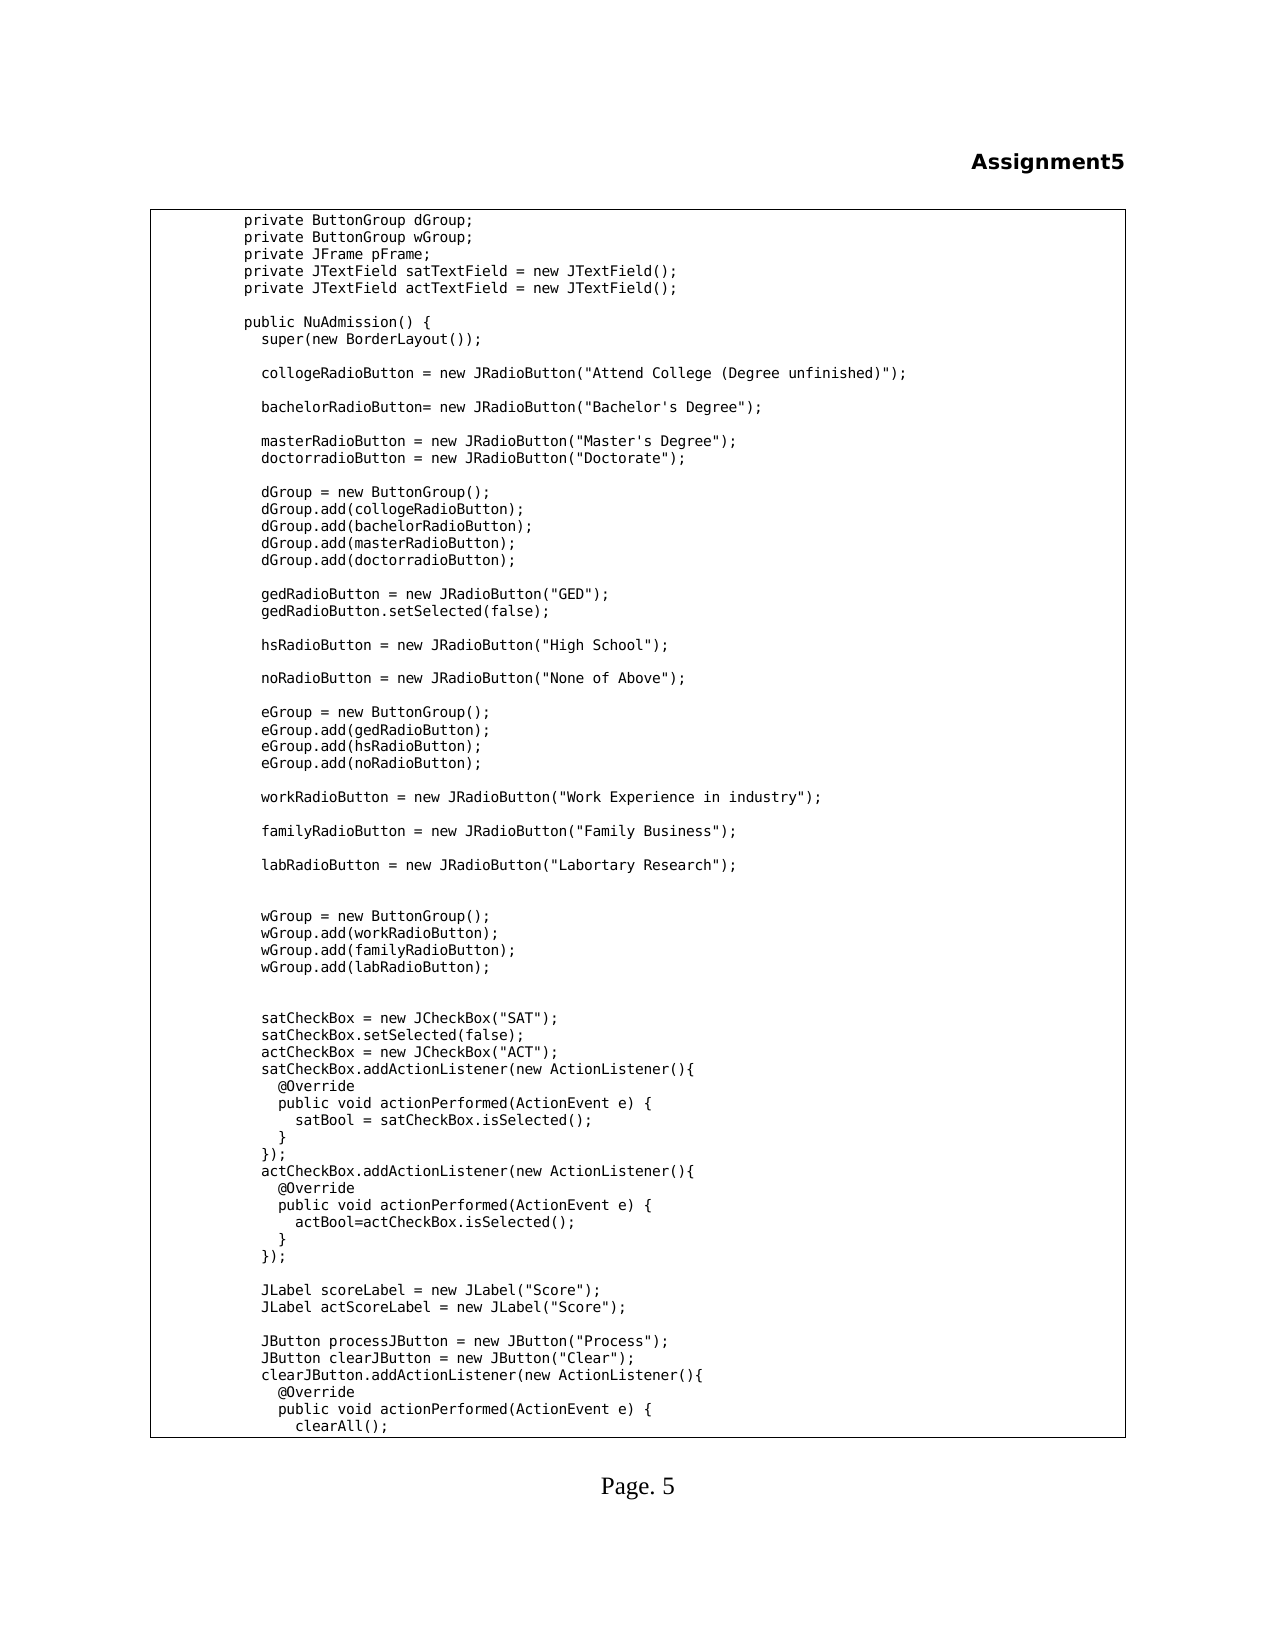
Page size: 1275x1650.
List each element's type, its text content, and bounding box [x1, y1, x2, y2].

text JButton processJButton = new JButton("Process"); [151, 1329, 1125, 1347]
text }); [151, 1245, 1125, 1265]
text satCheckBox.setSelected(false); [151, 1024, 1125, 1041]
text public void actionPerformed(ActionEvent e) { [151, 1092, 1125, 1109]
text @Override [151, 1075, 1125, 1092]
text wGroup.add(workRadioButton); [151, 922, 1125, 939]
text @Override [151, 1381, 1125, 1397]
text clearAll(); [151, 1414, 1125, 1437]
text eGroup = new ButtonGroup(); [151, 701, 1125, 718]
text actBool=actCheckBox.isSelected(); [151, 1211, 1125, 1228]
text dGroup.add(bachelorRadioButton); [151, 514, 1125, 532]
text } [151, 1126, 1125, 1143]
text dGroup.add(masterRadioButton); [151, 532, 1125, 548]
text masterRadioButton = new JRadioButton("Master's Degree"); [151, 430, 1125, 447]
text workRadioButton = new JRadioButton("Work Experience in industry"); [151, 786, 1125, 806]
text bachelorRadioButton= new JRadioButton("Bachelor's Degree"); [151, 396, 1125, 416]
text labRadioButton = new JRadioButton("Labortary Research"); [151, 854, 1125, 874]
text eGroup.add(hsRadioButton); [151, 735, 1125, 752]
text dGroup.add(doctorradioButton); [151, 548, 1125, 568]
text gedRadioButton.setSelected(false); [151, 599, 1125, 619]
text eGroup.add(noRadioButton); [151, 752, 1125, 772]
text JLabel scoreLabel = new JLabel("Score"); [151, 1279, 1125, 1296]
text wGroup = new ButtonGroup(); [151, 905, 1125, 922]
text dGroup.add(collogeRadioButton); [151, 498, 1125, 514]
text }); [151, 1143, 1125, 1160]
text private JFrame pFrame; [151, 243, 1125, 260]
text familyRadioButton = new JRadioButton("Family Business"); [151, 820, 1125, 840]
text clearJButton.addActionListener(new ActionListener(){ [151, 1363, 1125, 1381]
text collogeRadioButton = new JRadioButton("Attend College (Degree unfinished)"); [151, 362, 1125, 382]
text actCheckBox.addActionListener(new ActionListener(){ [151, 1160, 1125, 1177]
text hsRadioButton = new JRadioButton("High School"); [151, 633, 1125, 653]
text wGroup.add(familyRadioButton); [151, 939, 1125, 956]
text gedRadioButton = new JRadioButton("GED"); [151, 582, 1125, 599]
text public void actionPerformed(ActionEvent e) { [151, 1397, 1125, 1414]
text doctorradioButton = new JRadioButton("Doctorate"); [151, 447, 1125, 467]
text private ButtonGroup wGroup; [151, 226, 1125, 243]
text private JTextField actTextField = new JTextField(); [151, 277, 1125, 297]
text JButton clearJButton = new JButton("Clear"); [151, 1347, 1125, 1363]
text super(new BorderLayout()); [151, 328, 1125, 348]
text private ButtonGroup dGroup; [151, 210, 1125, 226]
text JLabel actScoreLabel = new JLabel("Score"); [151, 1296, 1125, 1316]
text actCheckBox = new JCheckBox("ACT"); [151, 1041, 1125, 1058]
text public void actionPerformed(ActionEvent e) { [151, 1194, 1125, 1211]
text satBool = satCheckBox.isSelected(); [151, 1109, 1125, 1126]
text public NuAdmission() { [151, 311, 1125, 328]
text noRadioButton = new JRadioButton("None of Above"); [151, 667, 1125, 687]
text } [151, 1228, 1125, 1245]
text wGroup.add(labRadioButton); [151, 956, 1125, 976]
text satCheckBox = new JCheckBox("SAT"); [151, 1007, 1125, 1024]
text satCheckBox.addActionListener(new ActionListener(){ [151, 1058, 1125, 1075]
text @Override [151, 1177, 1125, 1194]
text eGroup.add(gedRadioButton); [151, 718, 1125, 735]
text dGroup = new ButtonGroup(); [151, 481, 1125, 498]
text private JTextField satTextField = new JTextField(); [151, 260, 1125, 277]
